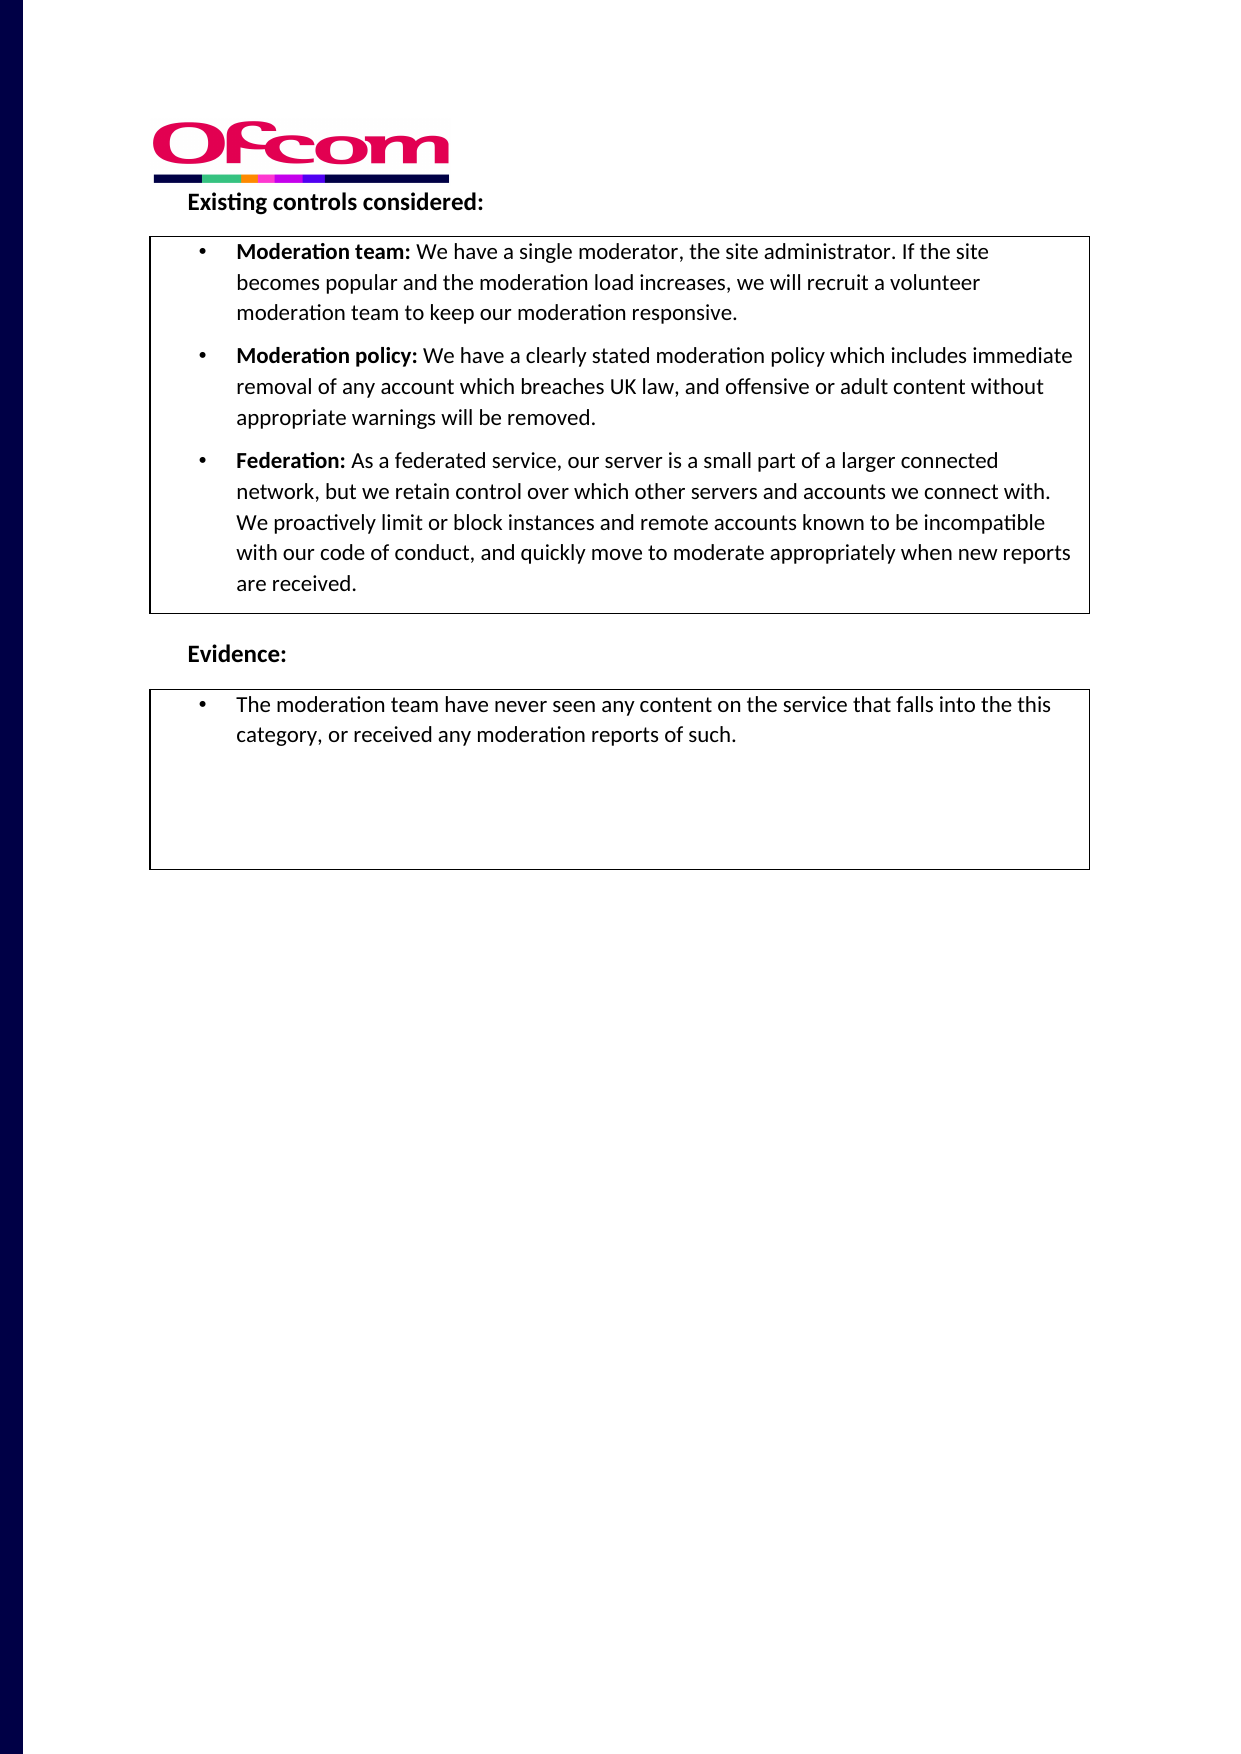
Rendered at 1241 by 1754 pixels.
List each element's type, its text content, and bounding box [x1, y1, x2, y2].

text Existing controls considered: [187, 186, 1090, 216]
picture [150, 118, 452, 186]
text Evidence: [187, 638, 1090, 669]
table_header The moderation team have never seen any content on the service that falls into the this category, or received any moderation reports of such. [151, 690, 1089, 869]
table_header Moderation team: We have a single moderator, the site administrator. If the site becomes popular and the moderation load increases, we will recruit a volunteer moderation team to keep our moderation responsive. Moderation policy: We have a clearly stated moderation policy which includes immediate removal of any account which breaches UK law, and offensive or adult content without appropriate warnings will be removed. Federation: As a federated service, our server is a small part of a larger connected network, but we retain control over which other servers and accounts we connect with. We proactively limit or block instances and remote accounts known to be incompatible with our code of conduct, and quickly move to moderate appropriately when new reports are received. [151, 237, 1089, 612]
